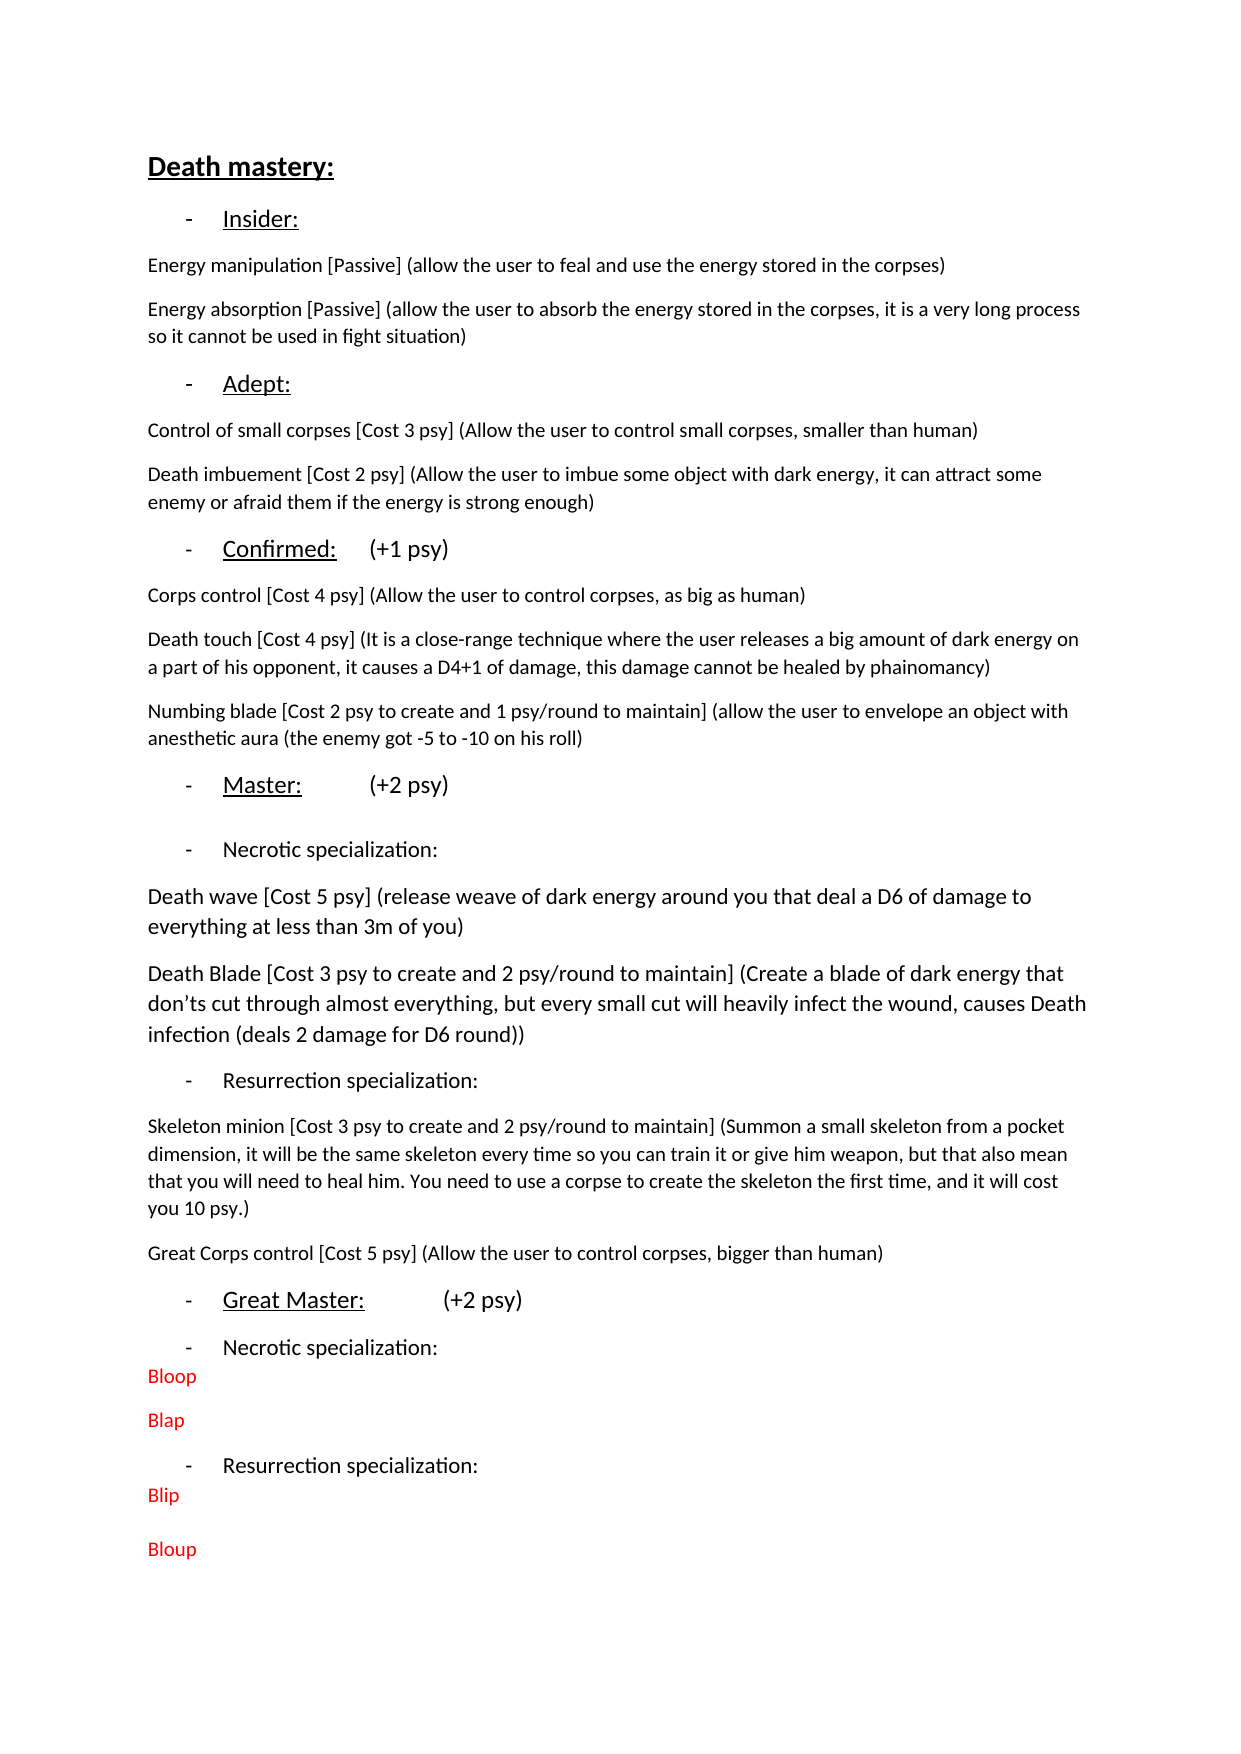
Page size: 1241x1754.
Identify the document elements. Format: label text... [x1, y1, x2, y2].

text Numbing blade [Cost 2 psy to create and 1 psy/round to maintain] (allow the user to envelope an object with anesthetic aura (the enemy got -5 to -10 on his roll) [148, 698, 1093, 751]
list Great Master: (+2 psy) [185, 1284, 1093, 1314]
text Death Blade [Cost 3 psy to create and 2 psy/round to maintain] (Create a blade of dark energy that don’ts cut through almost everything, but every small cut will heavily infect the wound, causes Death infection (deals 2 damage for D6 round)) [148, 959, 1093, 1048]
list Master: (+2 psy) [185, 769, 1093, 800]
text Energy manipulation [Passive] (allow the user to feal and use the energy stored in the corpses) [148, 252, 1093, 278]
list Resurrection specialization: [185, 1452, 1093, 1480]
text Corps control [Cost 4 psy] (Allow the user to control corpses, as big as human) [148, 582, 1093, 608]
list Resurrection specialization: [185, 1067, 1093, 1094]
text Death wave [Cost 5 psy] (release weave of dark energy around you that deal a D6 of damage to everything at less than 3m of you) [148, 882, 1093, 940]
text Great Corps control [Cost 5 psy] (Allow the user to control corpses, bigger than human) [148, 1240, 1093, 1265]
list Confirmed: (+1 psy) [185, 533, 1093, 563]
text Blap [148, 1408, 1093, 1433]
text Control of small corpses [Cost 3 psy] (Allow the user to control small corpses, smaller than human) [148, 417, 1093, 443]
text Skeleton minion [Cost 3 psy to create and 2 psy/round to maintain] (Summon a small skeleton from a pocket dimension, it will be the same skeleton every time so you can train it or give him weapon, but that also mean that you will need to heal him. You need to use a corpse to create the skeleton the first time, and it will cost you 10 psy.) [148, 1113, 1093, 1221]
list Insider: [185, 203, 1093, 233]
text Death imbuement [Cost 2 psy] (Allow the user to imbue some object with dark energy, it can attract some enemy or afraid them if the energy is strong enough) [148, 461, 1093, 514]
list Necrotic specialization: [185, 835, 1093, 863]
text Bloop [148, 1363, 1093, 1389]
text Death touch [Cost 4 psy] (It is a close-range technique where the user releases a big amount of dark energy on a part of his opponent, it causes a D4+1 of damage, this damage cannot be healed by phainomancy) [148, 627, 1093, 679]
list Adept: [185, 368, 1093, 398]
text Blip [148, 1482, 1093, 1507]
list Necrotic specialization: [185, 1333, 1093, 1361]
text Bloup [148, 1537, 1093, 1562]
text Energy absorption [Passive] (allow the user to absorb the energy stored in the corpses, it is a very long process so it cannot be used in fight situation) [148, 296, 1093, 349]
text Death mastery: [148, 148, 1093, 183]
